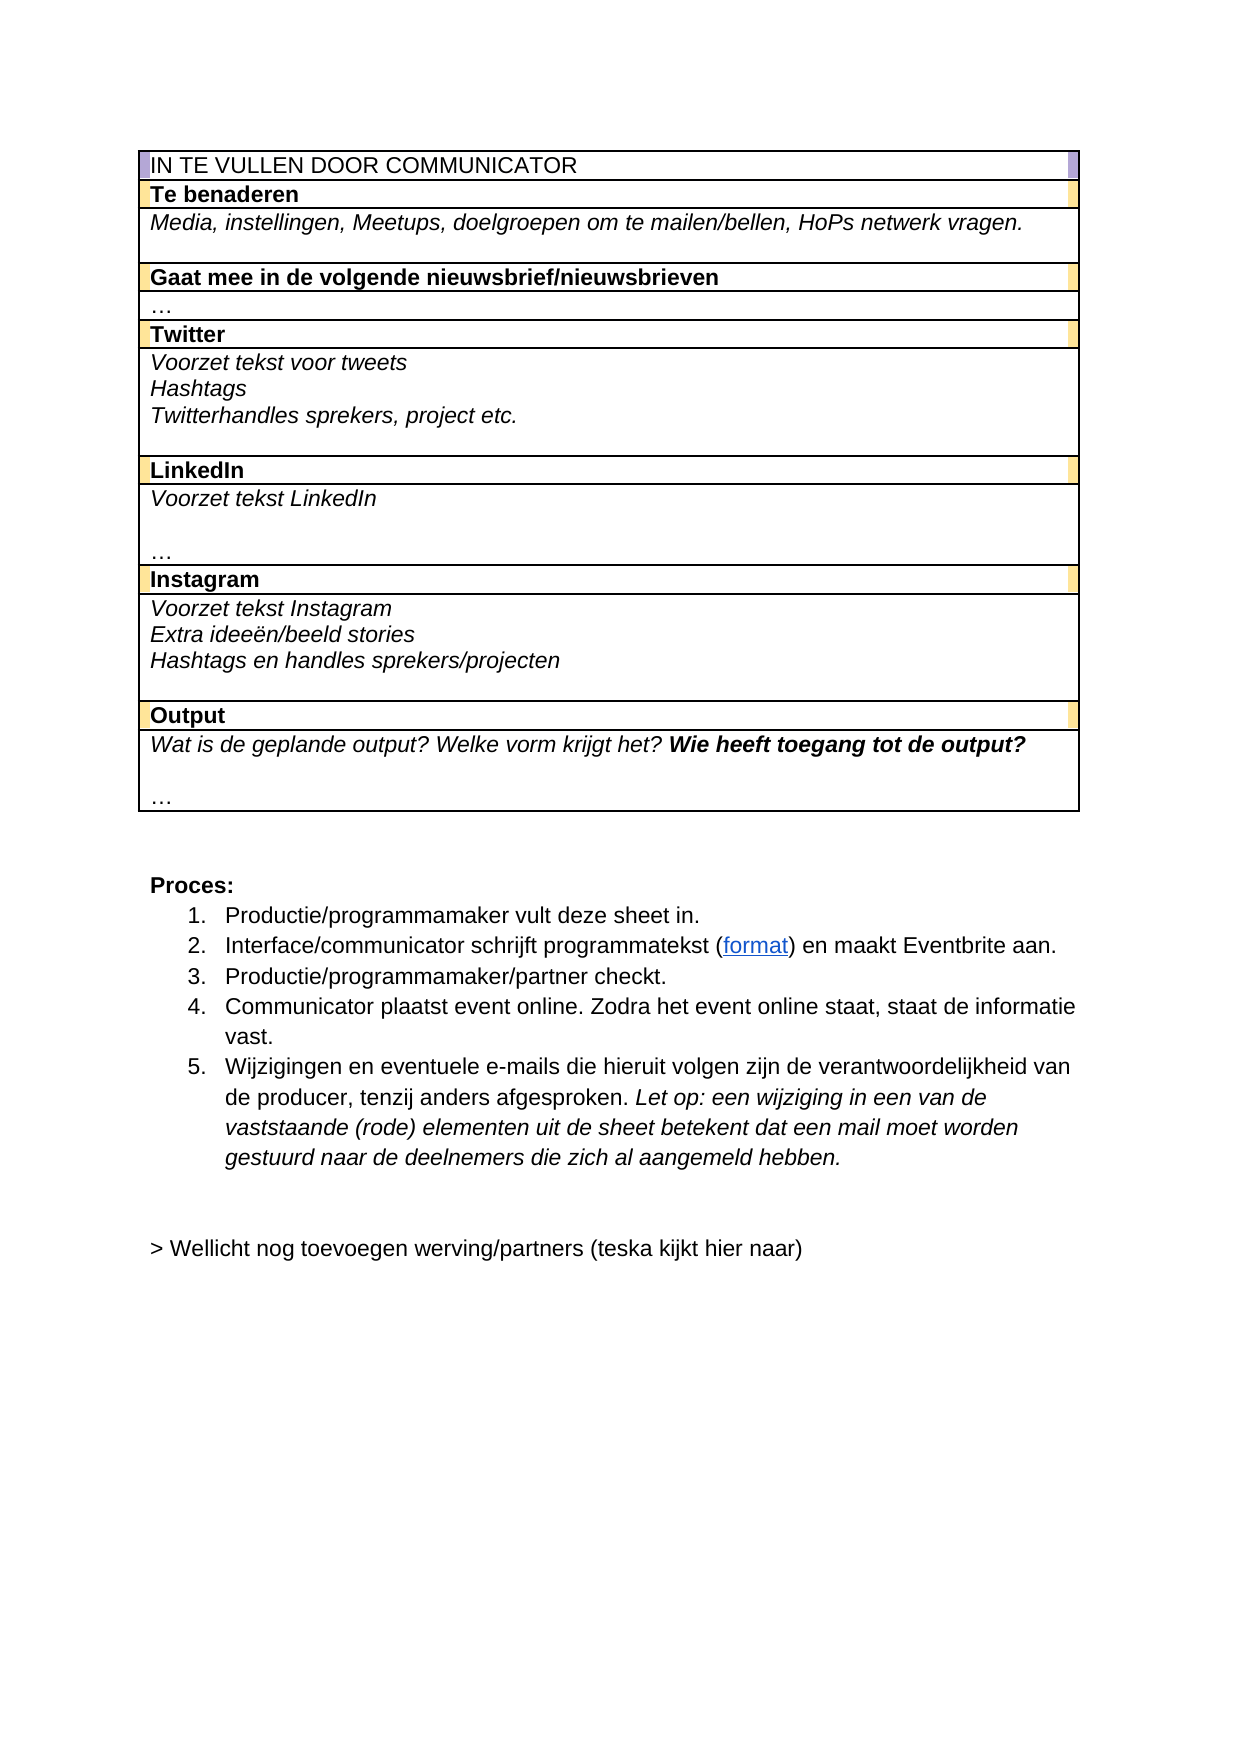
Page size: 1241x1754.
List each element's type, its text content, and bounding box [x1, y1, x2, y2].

table_cell Te benaderen [1068, 181, 1078, 207]
table_cell Instagram [140, 566, 150, 592]
table_cell … [140, 292, 150, 318]
list Communicator plaatst event online. Zodra het event online staat, staat de informatie vast. [187, 993, 1090, 1049]
table_cell Twitter [140, 321, 150, 347]
text > Wellicht nog toevoegen werving/partners (teska kijkt hier naar) [150, 1234, 1090, 1261]
table_cell Voorzet tekst LinkedIn … [140, 485, 150, 564]
list Interface/communicator schrijft programmatekst (format) en maakt Eventbrite aan. [187, 932, 1090, 959]
list Productie/programmamaker vult deze sheet in. [187, 902, 1090, 929]
list Wijzigingen en eventuele e-mails die hieruit volgen zijn de verantwoordelijkheid van de producer, tenzij anders afgesproken. Let op: een wijziging in een van de vaststaande (rode) elementen uit de sheet betekent dat een mail moet worden gestuurd naar de deelnemers die zich al aangemeld hebben. [187, 1053, 1090, 1170]
table_cell … [1068, 292, 1078, 318]
table_cell Instagram [1068, 566, 1078, 592]
list Productie/programmamaker/partner checkt. [187, 963, 1090, 989]
table_cell Output [140, 702, 150, 728]
table_cell Te benaderen [140, 181, 150, 207]
table_cell LinkedIn [1068, 457, 1078, 483]
table_cell Voorzet tekst LinkedIn … [1068, 485, 1078, 564]
table_cell Output [1068, 702, 1078, 728]
table_cell LinkedIn [140, 457, 150, 483]
table_cell Twitter [1068, 321, 1078, 347]
text Proces: [150, 872, 1090, 898]
